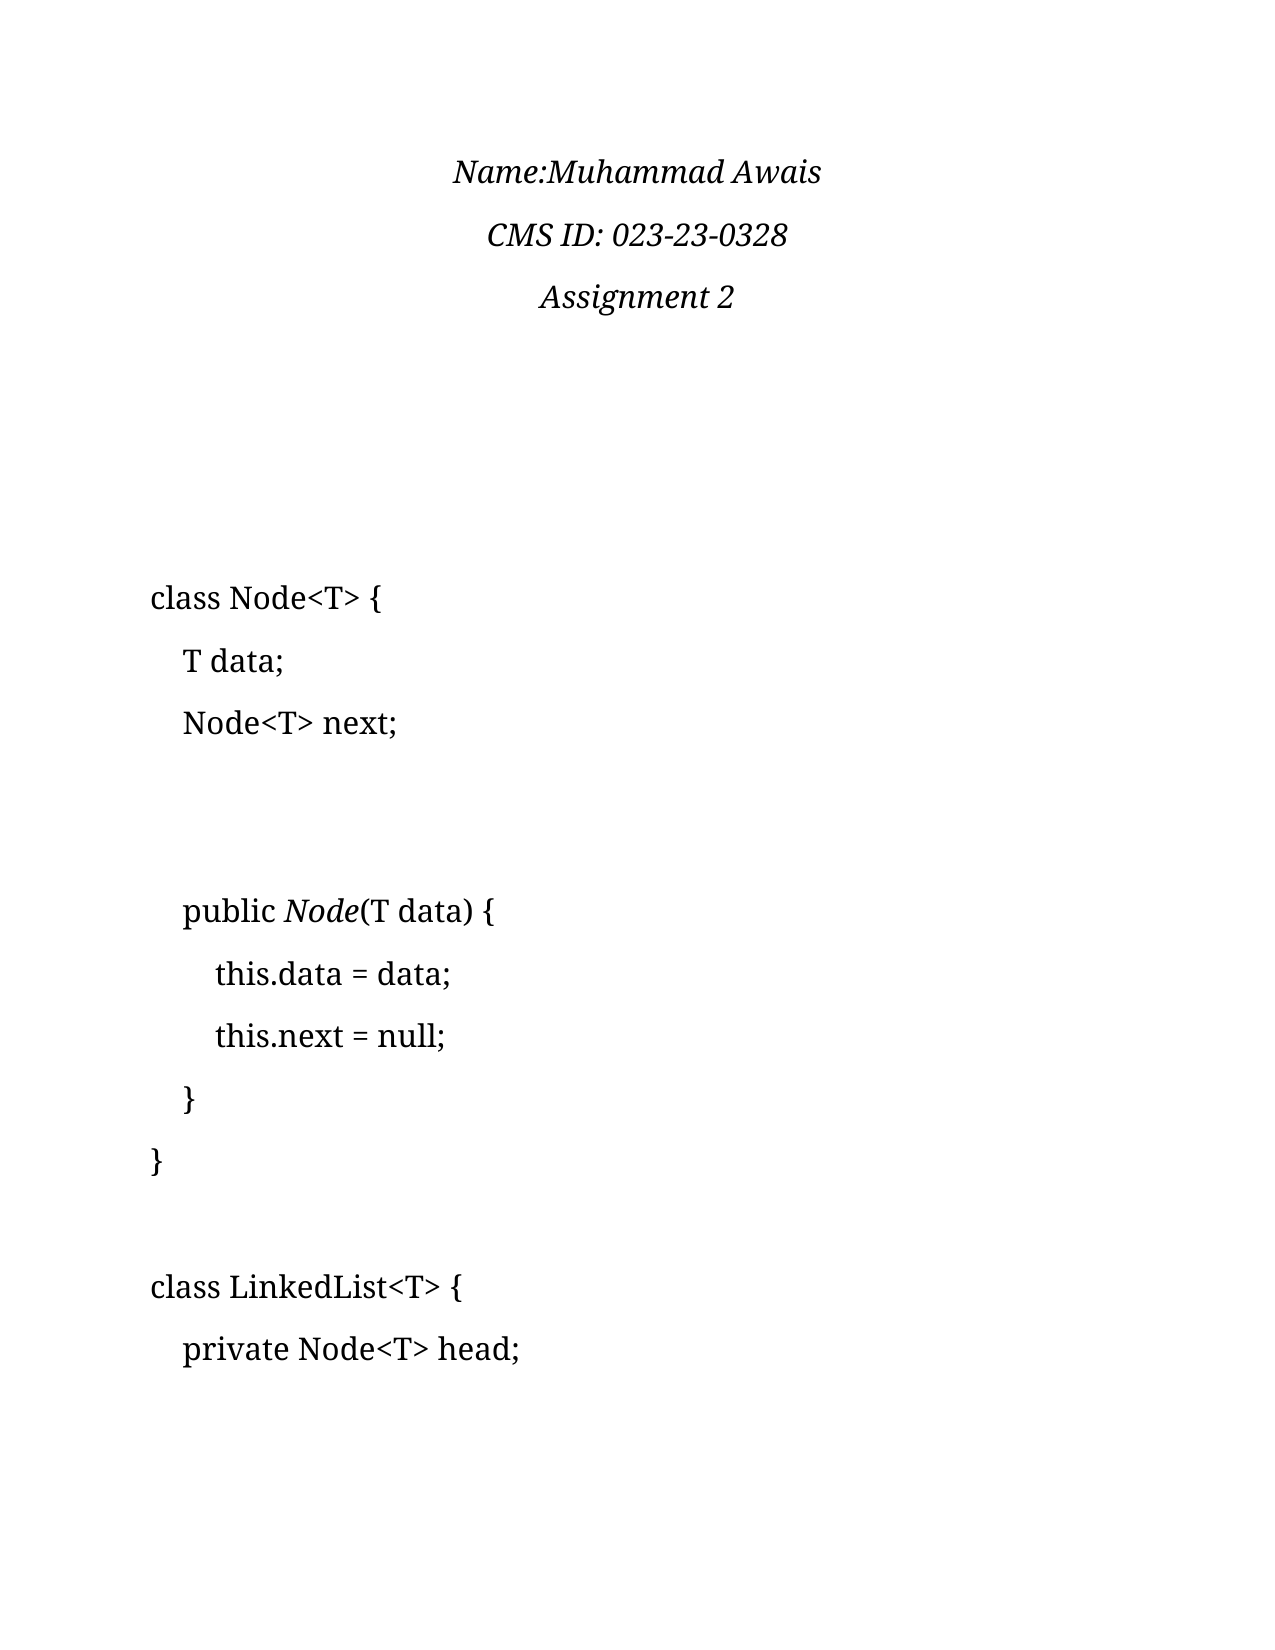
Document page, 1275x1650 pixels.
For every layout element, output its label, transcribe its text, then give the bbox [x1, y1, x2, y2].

text private Node<T> head; [150, 1327, 1125, 1370]
text } [150, 1077, 1125, 1119]
text this.data = data; [150, 952, 1125, 994]
text this.next = null; [150, 1014, 1125, 1057]
text } [150, 1139, 1125, 1182]
text Node<T> next; [150, 701, 1125, 744]
text Name:Muhammad Awais [150, 150, 1125, 193]
text T data; [150, 639, 1125, 681]
text class Node<T> { [150, 576, 1125, 619]
text CMS ID: 023-23-0328 [150, 213, 1125, 255]
text class LinkedList<T> { [150, 1265, 1125, 1307]
text Assignment 2 [150, 275, 1125, 318]
text public Node(T data) { [150, 889, 1125, 932]
